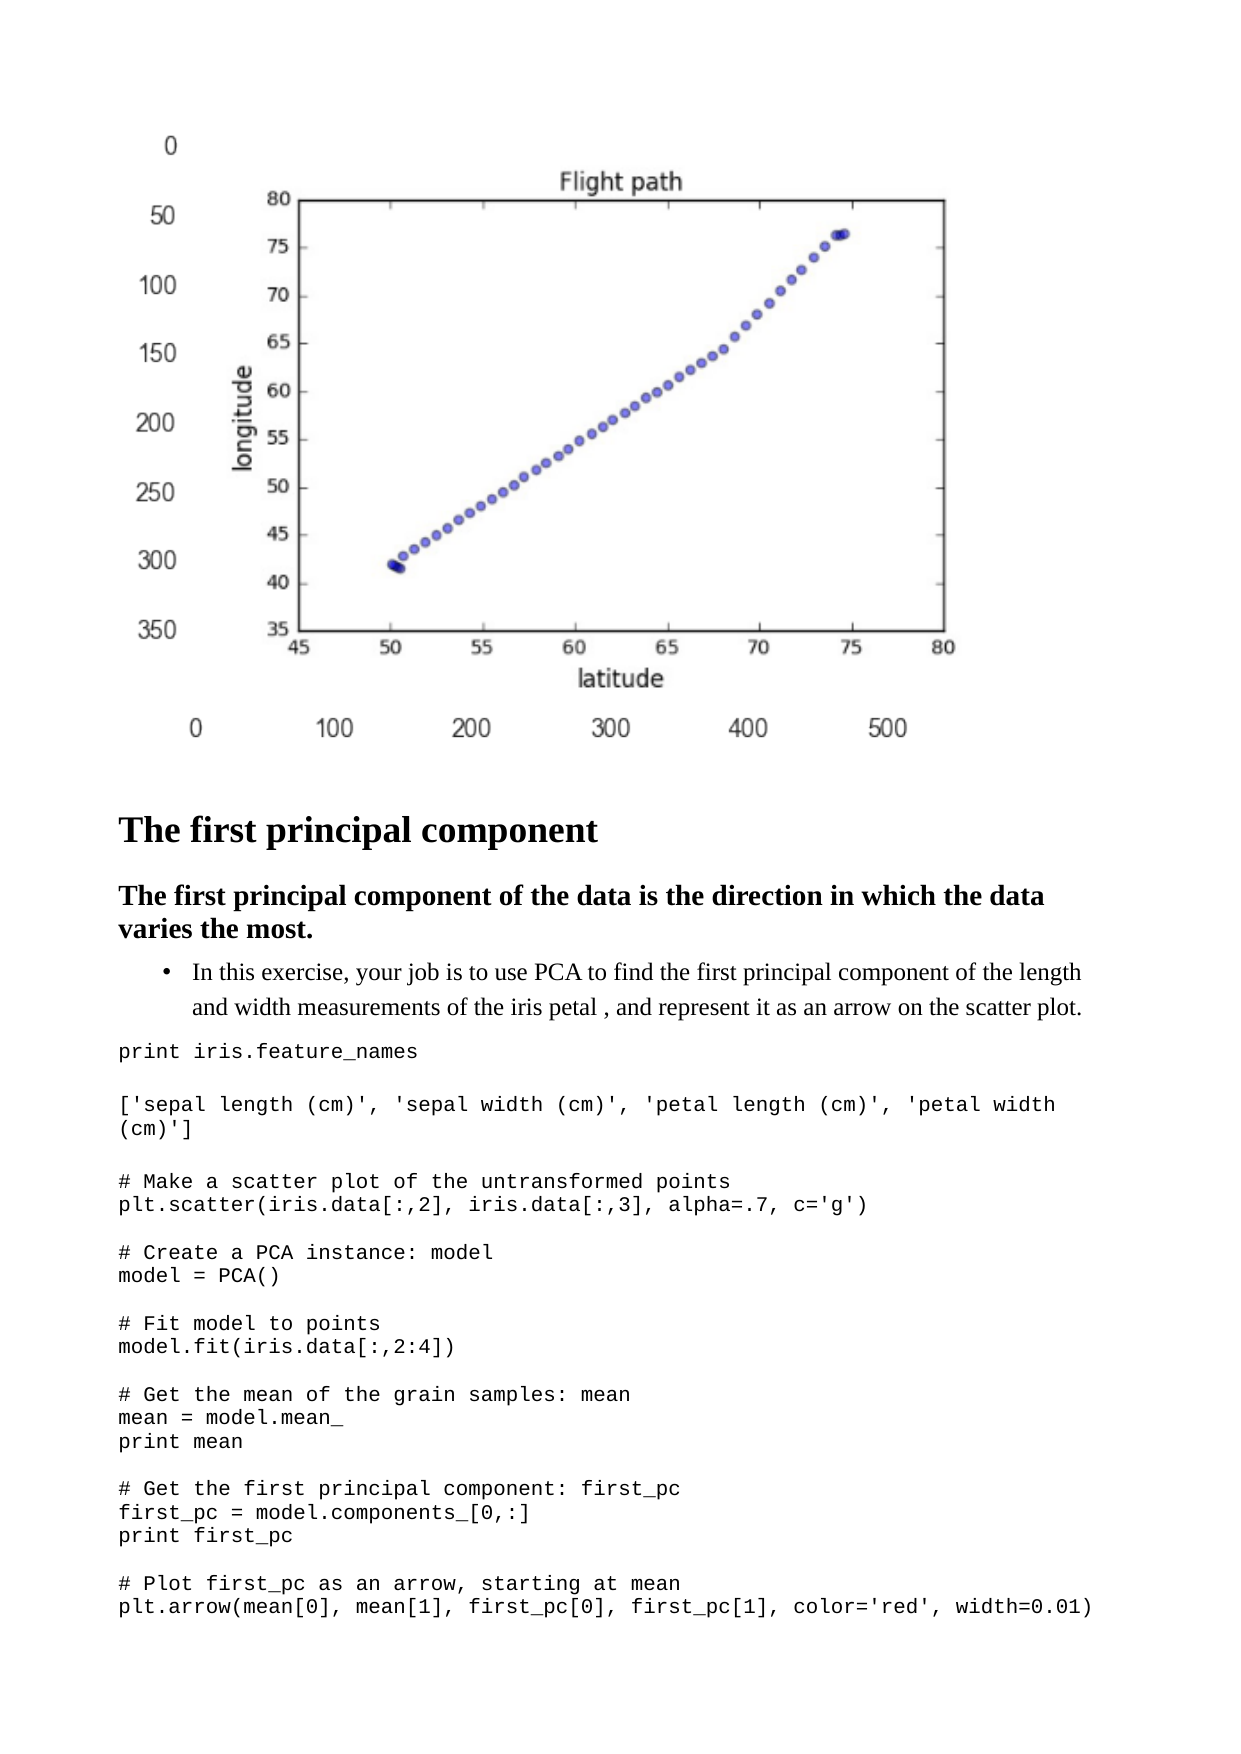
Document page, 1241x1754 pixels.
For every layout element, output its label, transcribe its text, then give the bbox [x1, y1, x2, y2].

text model.fit(iris.data[:,2:4]) [118, 1336, 1122, 1360]
text print first_pc [118, 1525, 1122, 1549]
text ['sepal length (cm)', 'sepal width (cm)', 'petal length (cm)', 'petal width (cm)'] [118, 1094, 1122, 1141]
text # Make a scatter plot of the untransformed points [118, 1171, 1122, 1194]
text print iris.feature_names [118, 1041, 1122, 1064]
text mean = model.mean_ [118, 1407, 1122, 1431]
text first_pc = model.components_[0,:] [118, 1502, 1122, 1525]
text plt.scatter(iris.data[:,2], iris.data[:,3], alpha=.7, c='g') [118, 1194, 1122, 1218]
text model = PCA() [118, 1265, 1122, 1289]
subtitle The first principal component of the data is the direction in which the data varies the most. [118, 878, 1122, 945]
picture [118, 118, 1063, 761]
text # Create a PCA instance: model [118, 1242, 1122, 1265]
text print mean [118, 1431, 1122, 1454]
subtitle The first principal component [118, 807, 1122, 851]
text # Get the mean of the grain samples: mean [118, 1383, 1122, 1407]
text # Fit model to points [118, 1313, 1122, 1336]
text # Plot first_pc as an arrow, starting at mean [118, 1573, 1122, 1596]
text # Get the first principal component: first_pc [118, 1478, 1122, 1502]
list In this exercise, your job is to use PCA to find the first principal component of the length and width measurements of the iris petal , and represent it as an arrow on the scatter plot. [162, 957, 1122, 1021]
text plt.arrow(mean[0], mean[1], first_pc[0], first_pc[1], color='red', width=0.01) [118, 1596, 1122, 1620]
